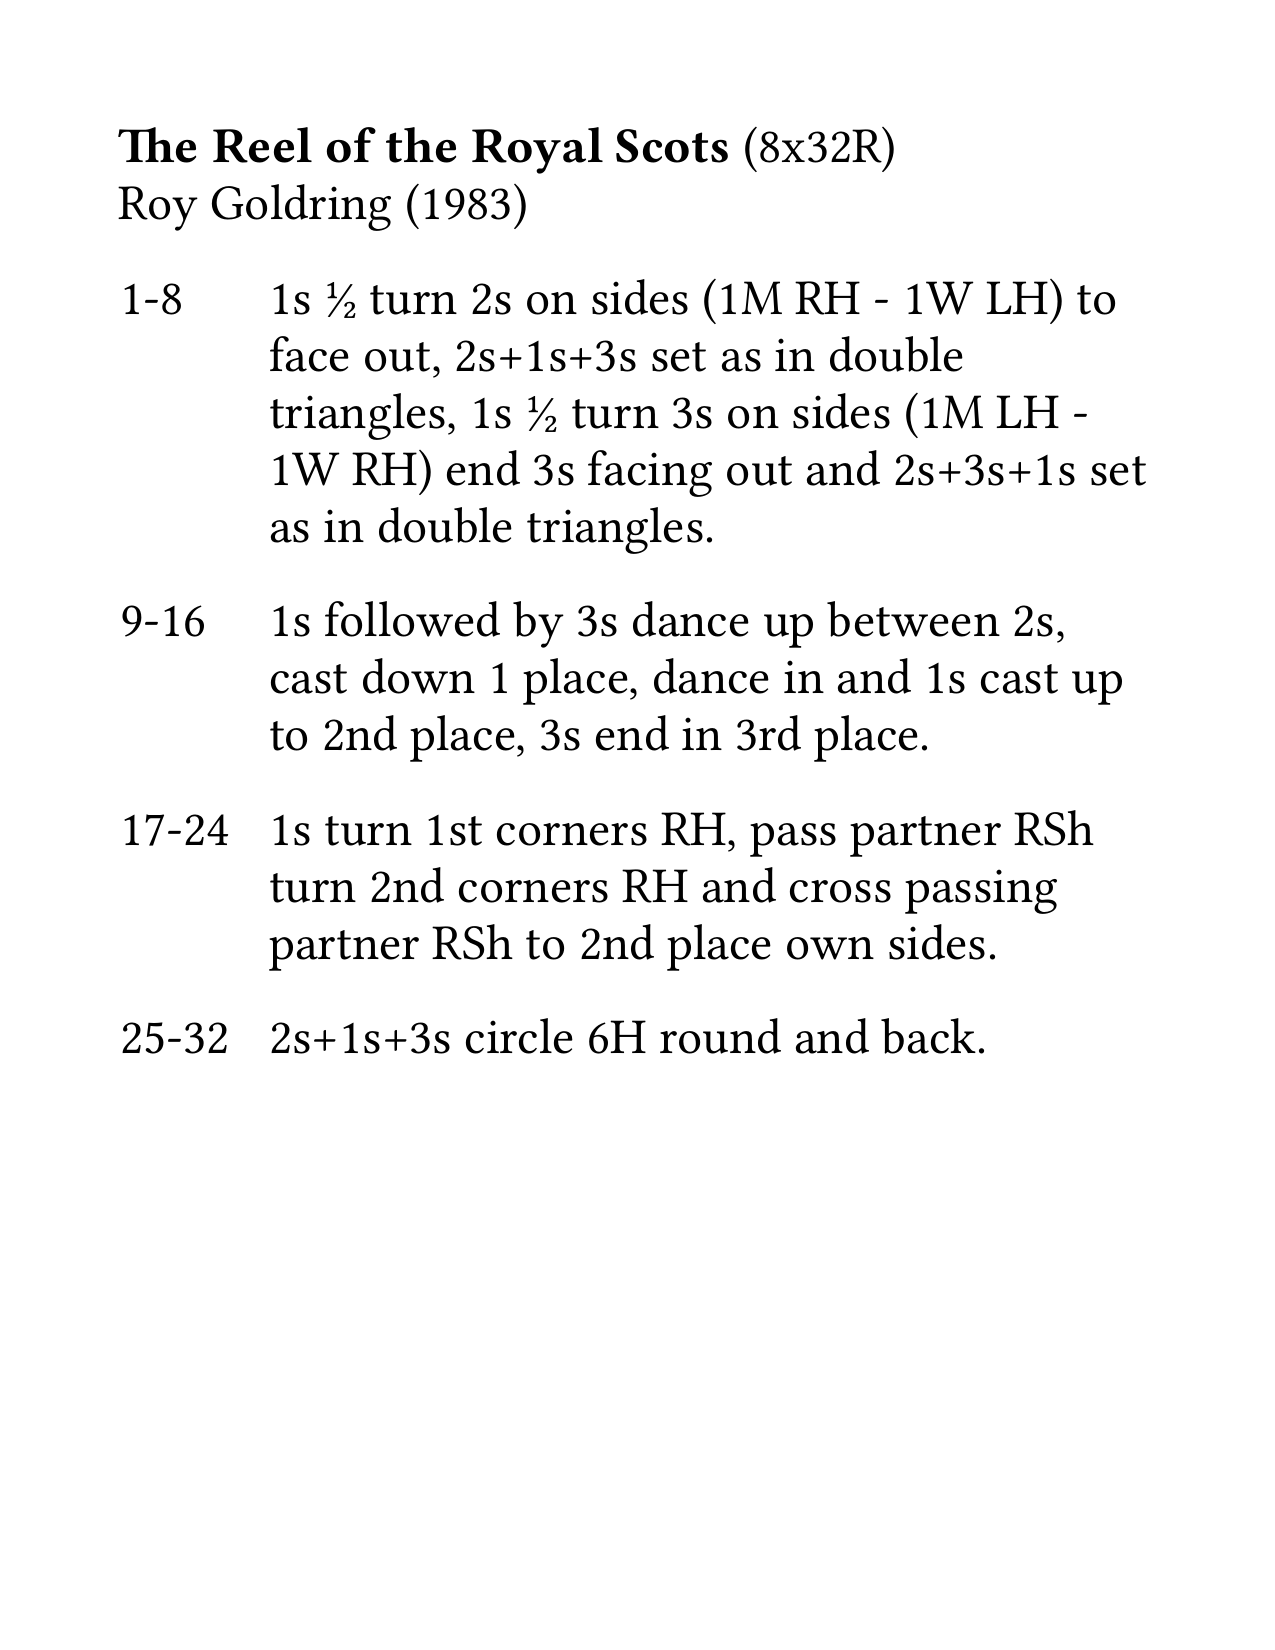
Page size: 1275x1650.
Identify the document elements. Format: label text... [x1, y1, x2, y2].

text 1-8 1s ½ turn 2s on sides (1M RH - 1W LH) to face out, 2s+1s+3s set as in double triangles, 1s ½ turn 3s on sides (1M LH - 1W RH) end 3s facing out and 2s+3s+1s set as in double triangles. [120, 269, 1157, 554]
text 25-32 2s+1s+3s circle 6H round and back. [120, 1009, 1157, 1066]
text 17-24 1s turn 1st corners RH, pass partner RSh turn 2nd corners RH and cross passing partner RSh to 2nd place own sides. [120, 800, 1157, 971]
text The Reel of the Royal Scots (8x32R) Roy Goldring (1983) [118, 118, 1157, 232]
text 9-16 1s followed by 3s dance up between 2s, cast down 1 place, dance in and 1s cast up to 2nd place, 3s end in 3rd place. [120, 592, 1157, 763]
